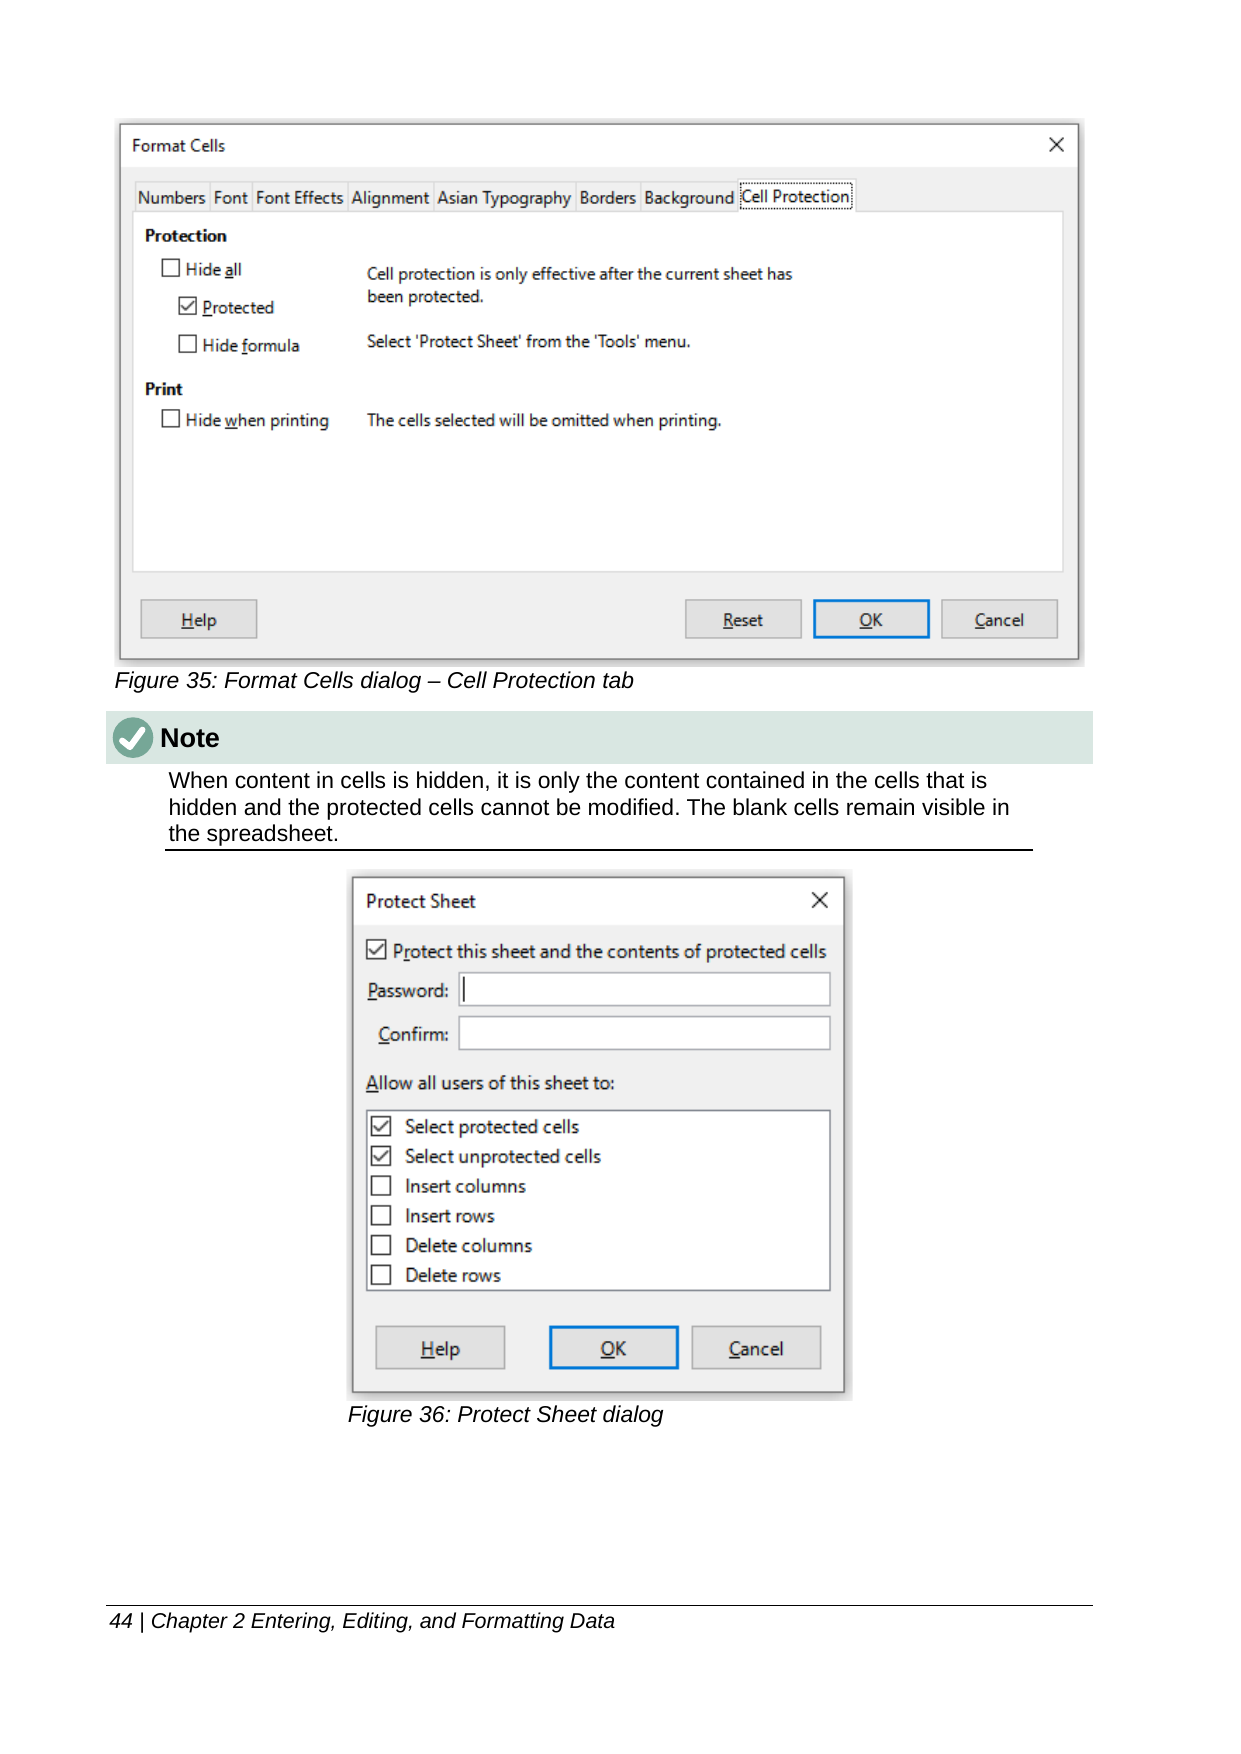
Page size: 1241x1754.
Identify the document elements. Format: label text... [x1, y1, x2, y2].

text Figure 36: Protect Sheet dialog [348, 1401, 851, 1427]
picture [346, 869, 853, 1401]
picture [114, 118, 1085, 667]
subtitle Note [106, 711, 1093, 764]
text Figure 35: Format Cells dialog – Cell Protection tab [114, 667, 1084, 693]
text When content in cells is hidden, it is only the content contained in the cells that is hidden and the protected cells cannot be modified. The blank cells remain visible in the spreadsheet. [165, 764, 1033, 849]
